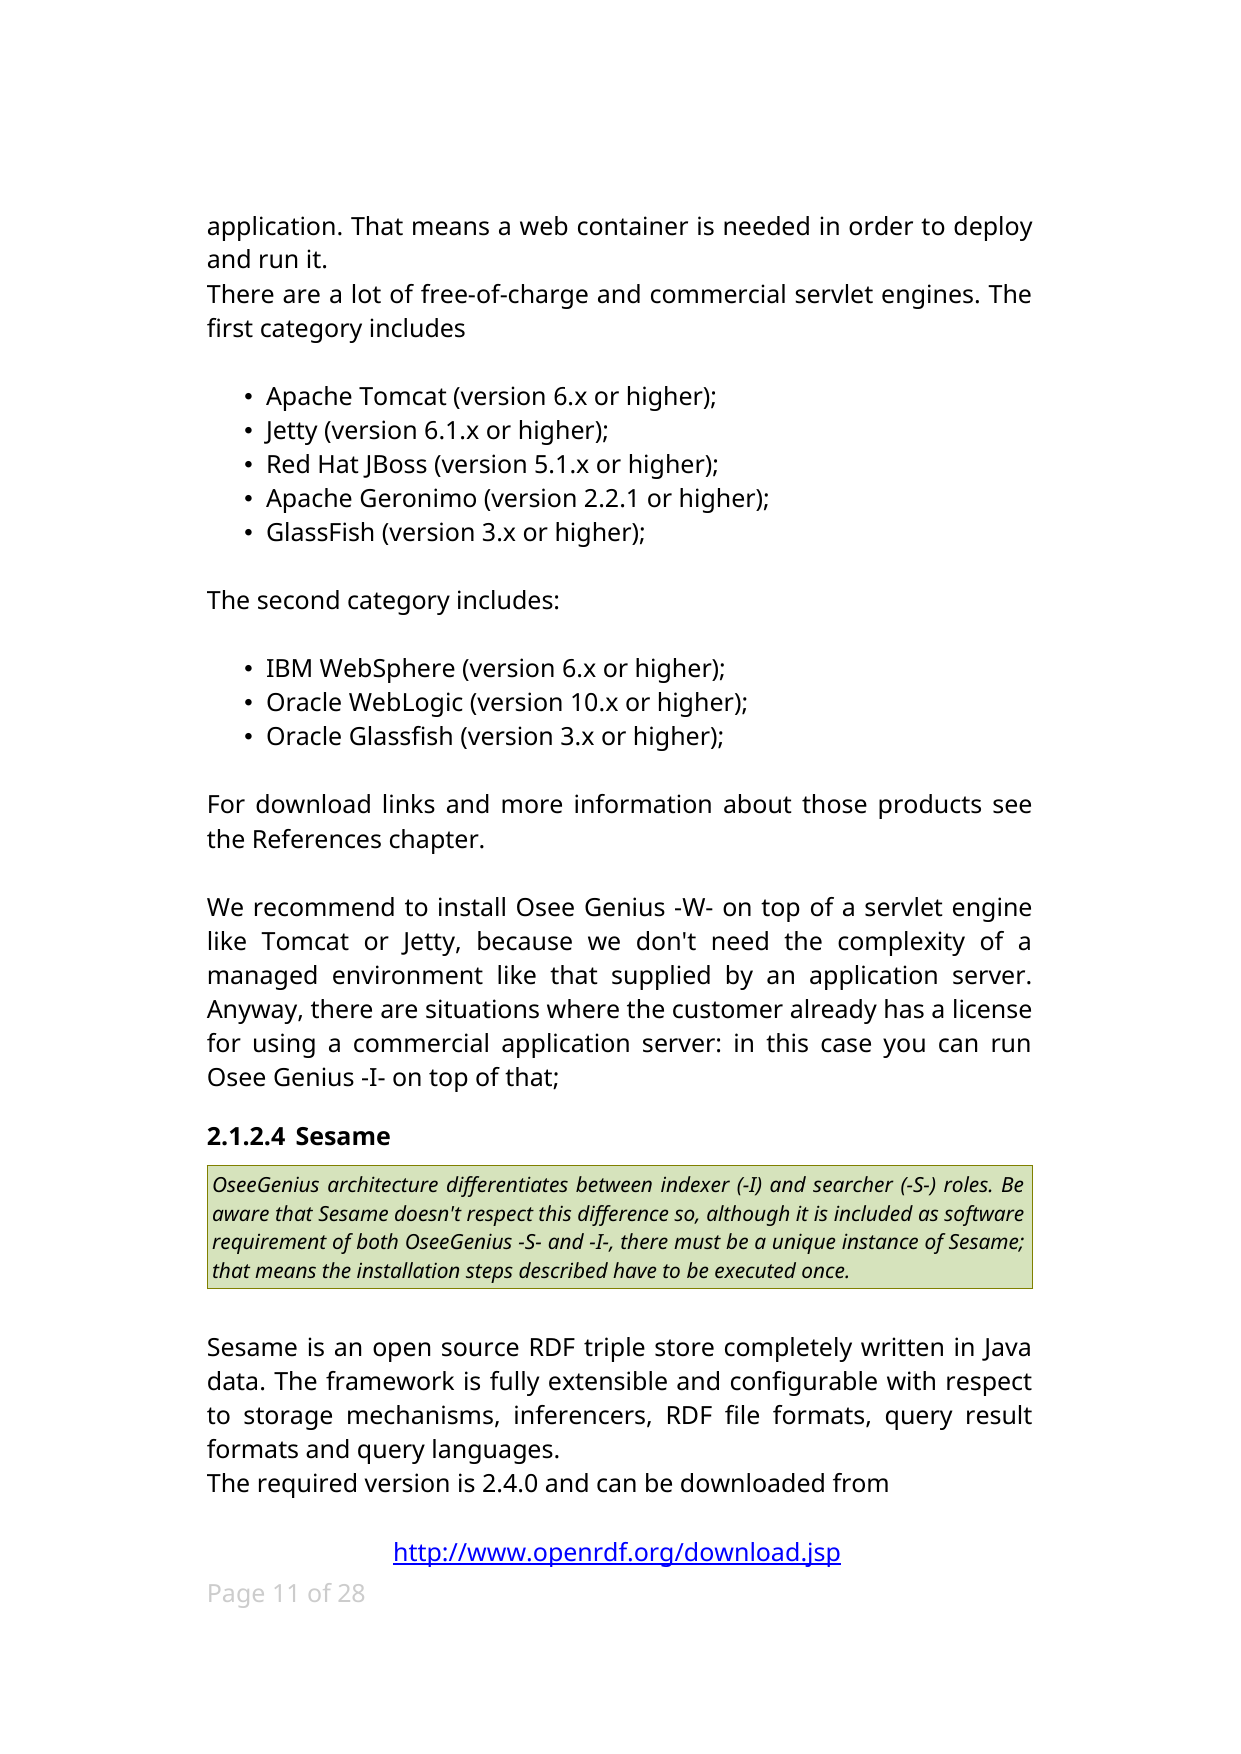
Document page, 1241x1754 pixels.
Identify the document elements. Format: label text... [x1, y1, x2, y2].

text The required version is 2.4.0 and can be downloaded from [207, 1466, 1033, 1500]
list Oracle Glassfish (version 3.x or higher); [244, 719, 1033, 753]
text The second category includes: [207, 583, 1033, 617]
list Oracle WebLogic (version 10.x or higher); [244, 685, 1033, 719]
list OseeGenius architecture differentiates between indexer (-I) and searcher (-S-) roles. Be aware that Sesame doesn't respect this difference so, although it is included as software requirement of both OseeGenius -S- and -I-, there must be a unique instance of Sesame; that means the installation steps described have to be executed once. [208, 1166, 1032, 1288]
text There are a lot of free-of-charge and commercial servlet engines. The first category includes [207, 276, 1033, 344]
list Jetty (version 6.1.x or higher); [244, 412, 1033, 447]
text Sesame is an open source RDF triple store completely written in Java data. The framework is fully extensible and configurable with respect to storage mechanisms, inferencers, RDF file formats, query result formats and query languages. [207, 1330, 1033, 1466]
subtitle Sesame [207, 1119, 1033, 1153]
list GlassFish (version 3.x or higher); [244, 515, 1033, 549]
list Red Hat JBoss (version 5.1.x or higher); [244, 447, 1033, 481]
text For download links and more information about those products see the References chapter. [207, 787, 1033, 855]
text application. That means a web container is needed in order to deploy and run it. [207, 208, 1033, 276]
list IBM WebSphere (version 6.x or higher); [244, 651, 1033, 685]
list Apache Tomcat (version 6.x or higher); [244, 378, 1033, 412]
text We recommend to install Osee Genius -W- on top of a servlet engine like Tomcat or Jetty, because we don't need the complexity of a managed environment like that supplied by an application server. Anyway, there are situations where the customer already has a license for using a commercial application server: in this case you can run Osee Genius -I- on top of that; [207, 889, 1033, 1094]
text http://www.openrdf.org/download.jsp [207, 1534, 1033, 1568]
list Apache Geronimo (version 2.2.1 or higher); [244, 481, 1033, 515]
